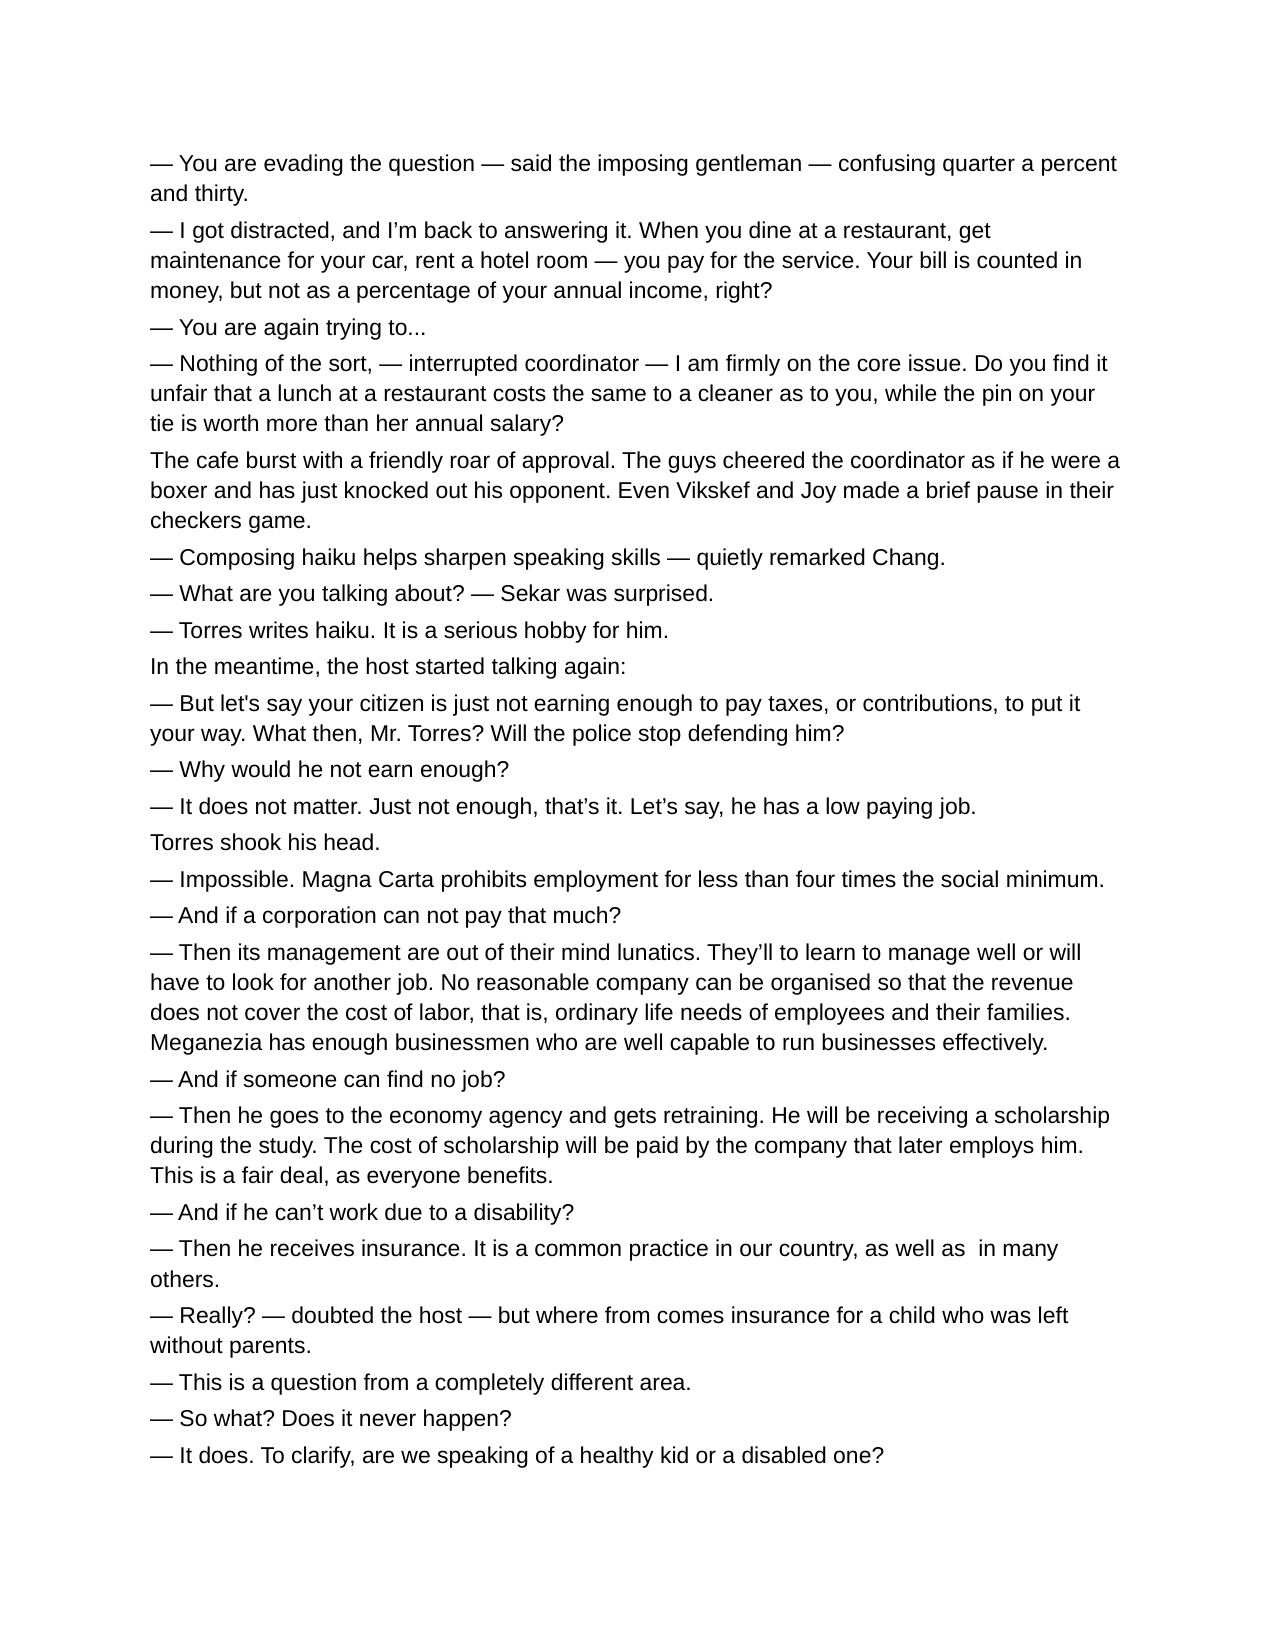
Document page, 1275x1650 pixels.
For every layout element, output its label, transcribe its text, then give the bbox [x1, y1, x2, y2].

text Torres shook his head. [150, 829, 1125, 856]
text — Why would he not earn enough? [150, 756, 1125, 783]
text — Then its management are out of their mind lunatics. They’ll to learn to manage well or will have to look for another job. No reasonable company can be organised so that the revenue does not cover the cost of labor, that is, ordinary life needs of employees and their families. Meganezia has enough businessmen who are well capable to run businesses effectively. [150, 938, 1125, 1056]
text — This is a question from a completely different area. [150, 1369, 1125, 1395]
text — And if a corporation can not pay that much? [150, 902, 1125, 928]
text — Impossible. Magna Carta prohibits employment for less than four times the social minimum. [150, 866, 1125, 892]
text — Composing haiku helps sharpen speaking skills — quietly remarked Chang. [150, 544, 1125, 570]
text — And if he can’t work due to a disability? [150, 1199, 1125, 1225]
text — So what? Does it never happen? [150, 1405, 1125, 1432]
text — But let's say your citizen is just not earning enough to pay taxes, or contributions, to put it your way. What then, Mr. Torres? Will the police stop defending him? [150, 689, 1125, 746]
text — Nothing of the sort, — interrupted coordinator — I am firmly on the core issue. Do you find it unfair that a lunch at a restaurant costs the same to a cleaner as to you, while the pin on your tie is worth more than her annual salary? [150, 350, 1125, 437]
text — What are you talking about? — Sekar was surprised. [150, 580, 1125, 607]
text — It does. To clarify, are we speaking of a healthy kid or a disabled one? [150, 1442, 1125, 1468]
text — Torres writes haiku. It is a serious hobby for him. [150, 617, 1125, 643]
text — You are evading the question — said the imposing gentleman — confusing quarter a percent and thirty. [150, 150, 1125, 207]
text — And if someone can find no job? [150, 1066, 1125, 1092]
text — Then he goes to the economy agency and gets retraining. He will be receiving a scholarship during the study. The cost of scholarship will be paid by the company that later employs him. This is a fair deal, as everyone benefits. [150, 1102, 1125, 1189]
text — Really? — doubted the host — but where from comes insurance for a child who was left without parents. [150, 1302, 1125, 1359]
text The cafe burst with a friendly roar of approval. The guys cheered the coordinator as if he were a boxer and has just knocked out his opponent. Even Vikskef and Joy made a brief pause in their checkers game. [150, 447, 1125, 534]
text — Then he receives insurance. It is a common practice in our country, as well as in many others. [150, 1235, 1125, 1292]
text — You are again trying to... [150, 313, 1125, 340]
text — It does not matter. Just not enough, that’s it. Let’s say, he has a low paying job. [150, 793, 1125, 819]
text In the meantime, the host started talking again: [150, 653, 1125, 679]
text — I got distracted, and I’m back to answering it. When you dine at a restaurant, get maintenance for your car, rent a hotel room — you pay for the service. Your bill is counted in money, but not as a percentage of your annual income, right? [150, 217, 1125, 303]
